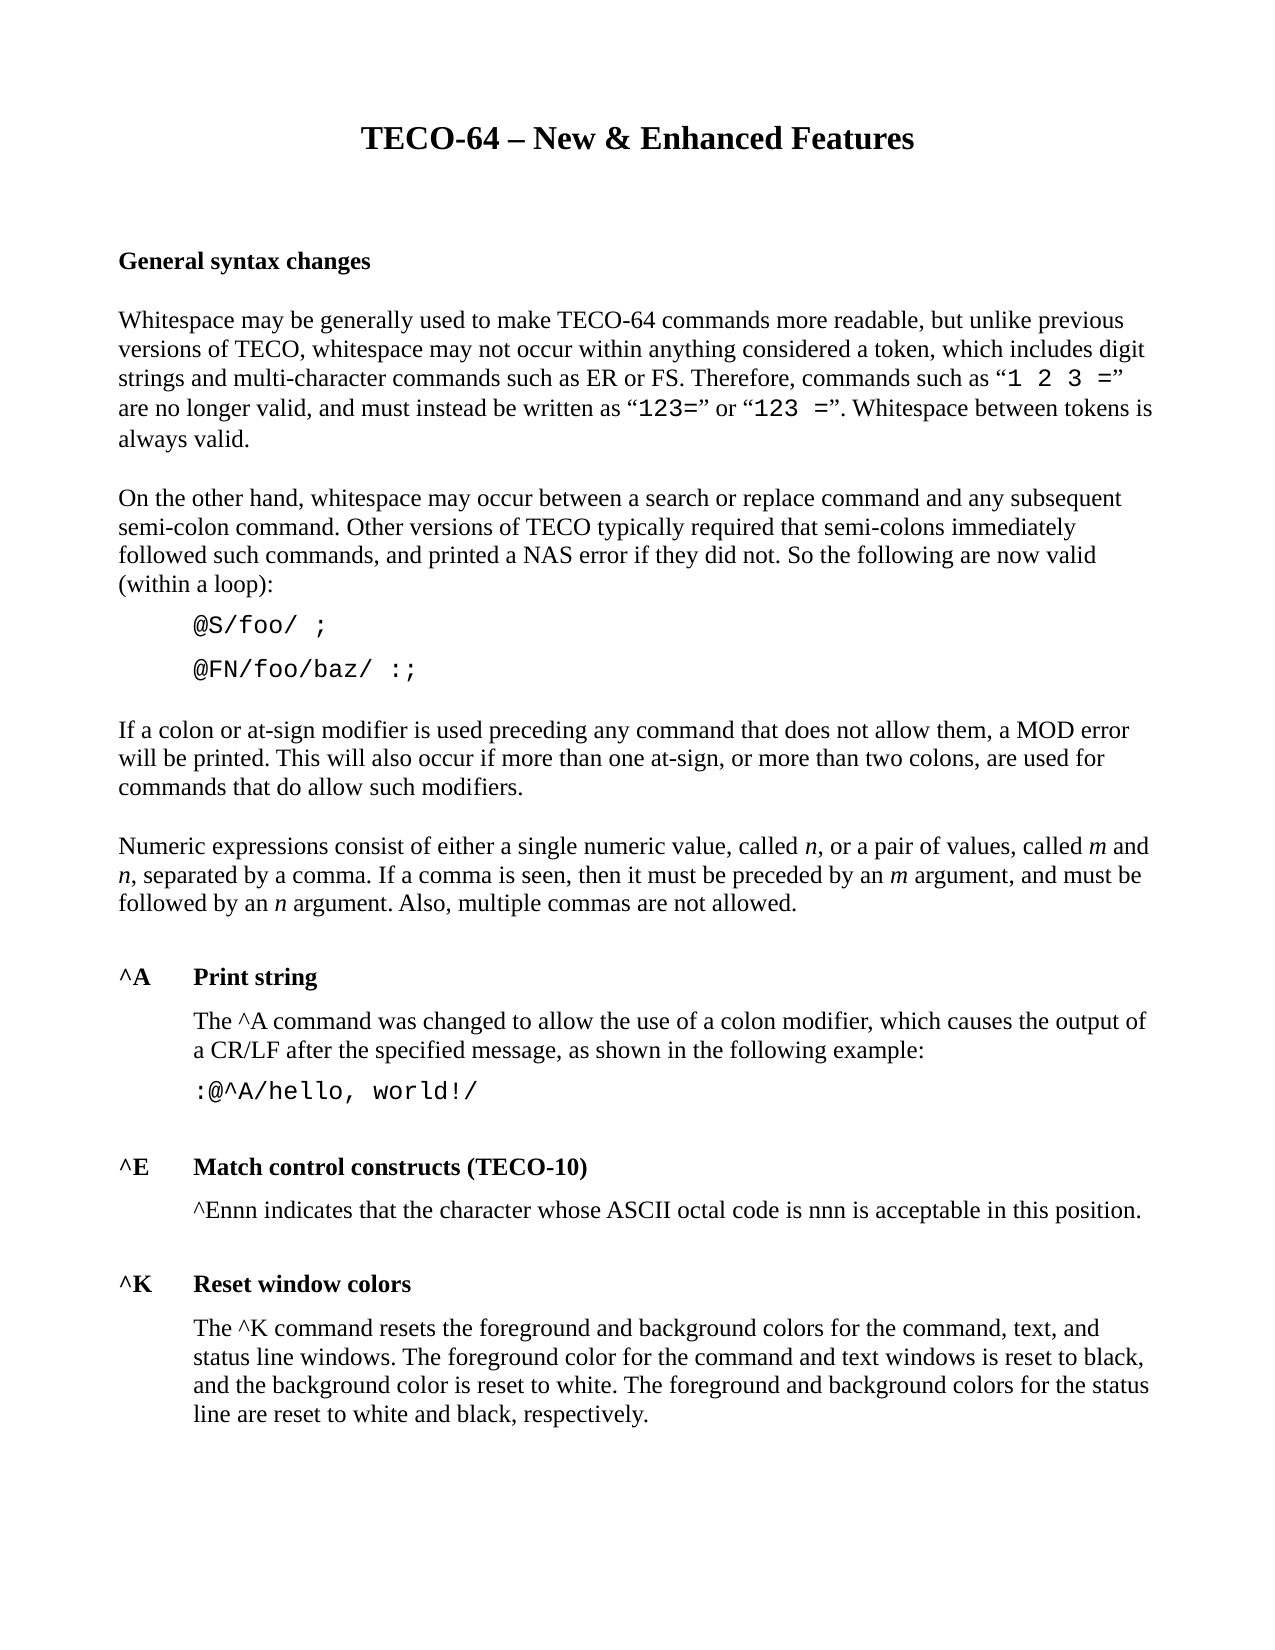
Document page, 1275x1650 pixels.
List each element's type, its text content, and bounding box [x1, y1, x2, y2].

text ^A Print string [118, 962, 1157, 991]
text TECO-64 – New & Enhanced Features [118, 118, 1157, 156]
text :@^A/hello, world!/ [193, 1078, 1157, 1107]
text ^Ennn indicates that the character whose ASCII octal code is nnn is acceptable in this position. [193, 1196, 1157, 1224]
text General syntax changes [118, 246, 1157, 275]
text @FN/foo/baz/ :; [193, 656, 1157, 685]
text ^E Match control constructs (TECO-10) [118, 1152, 1157, 1181]
text The ^K command resets the foreground and background colors for the command, text, and status line windows. The foreground color for the command and text windows is reset to black, and the background color is reset to white. The foreground and background colors for the status line are reset to white and black, respectively. [193, 1313, 1157, 1428]
text Numeric expressions consist of either a single numeric value, called n, or a pair of values, called m and n, separated by a comma. If a comma is seen, then it must be preceded by an m argument, and must be followed by an n argument. Also, multiple commas are not allowed. [118, 831, 1157, 917]
text The ^A command was changed to allow the use of a colon modifier, which causes the output of a CR/LF after the specified message, as shown in the following example: [193, 1006, 1157, 1063]
text @S/foo/ ; [193, 613, 1157, 641]
text ^K Reset window colors [118, 1269, 1157, 1298]
text On the other hand, whitespace may occur between a search or replace command and any subsequent semi-colon command. Other versions of TECO typically required that semi-colons immediately followed such commands, and printed a NAS error if they did not. So the following are now valid (within a loop): [118, 483, 1157, 598]
text Whitespace may be generally used to make TECO-64 commands more readable, but unlike previous versions of TECO, whitespace may not occur within anything considered a token, which includes digit strings and multi-character commands such as ER or FS. Therefore, commands such as “1 2 3 =” are no longer valid, and must instead be written as “123=” or “123 =”. Whitespace between tokens is always valid. [118, 305, 1157, 453]
text If a colon or at-sign modifier is used preceding any command that does not allow them, a MOD error will be printed. This will also occur if more than one at-sign, or more than two colons, are used for commands that do allow such modifiers. [118, 715, 1157, 801]
